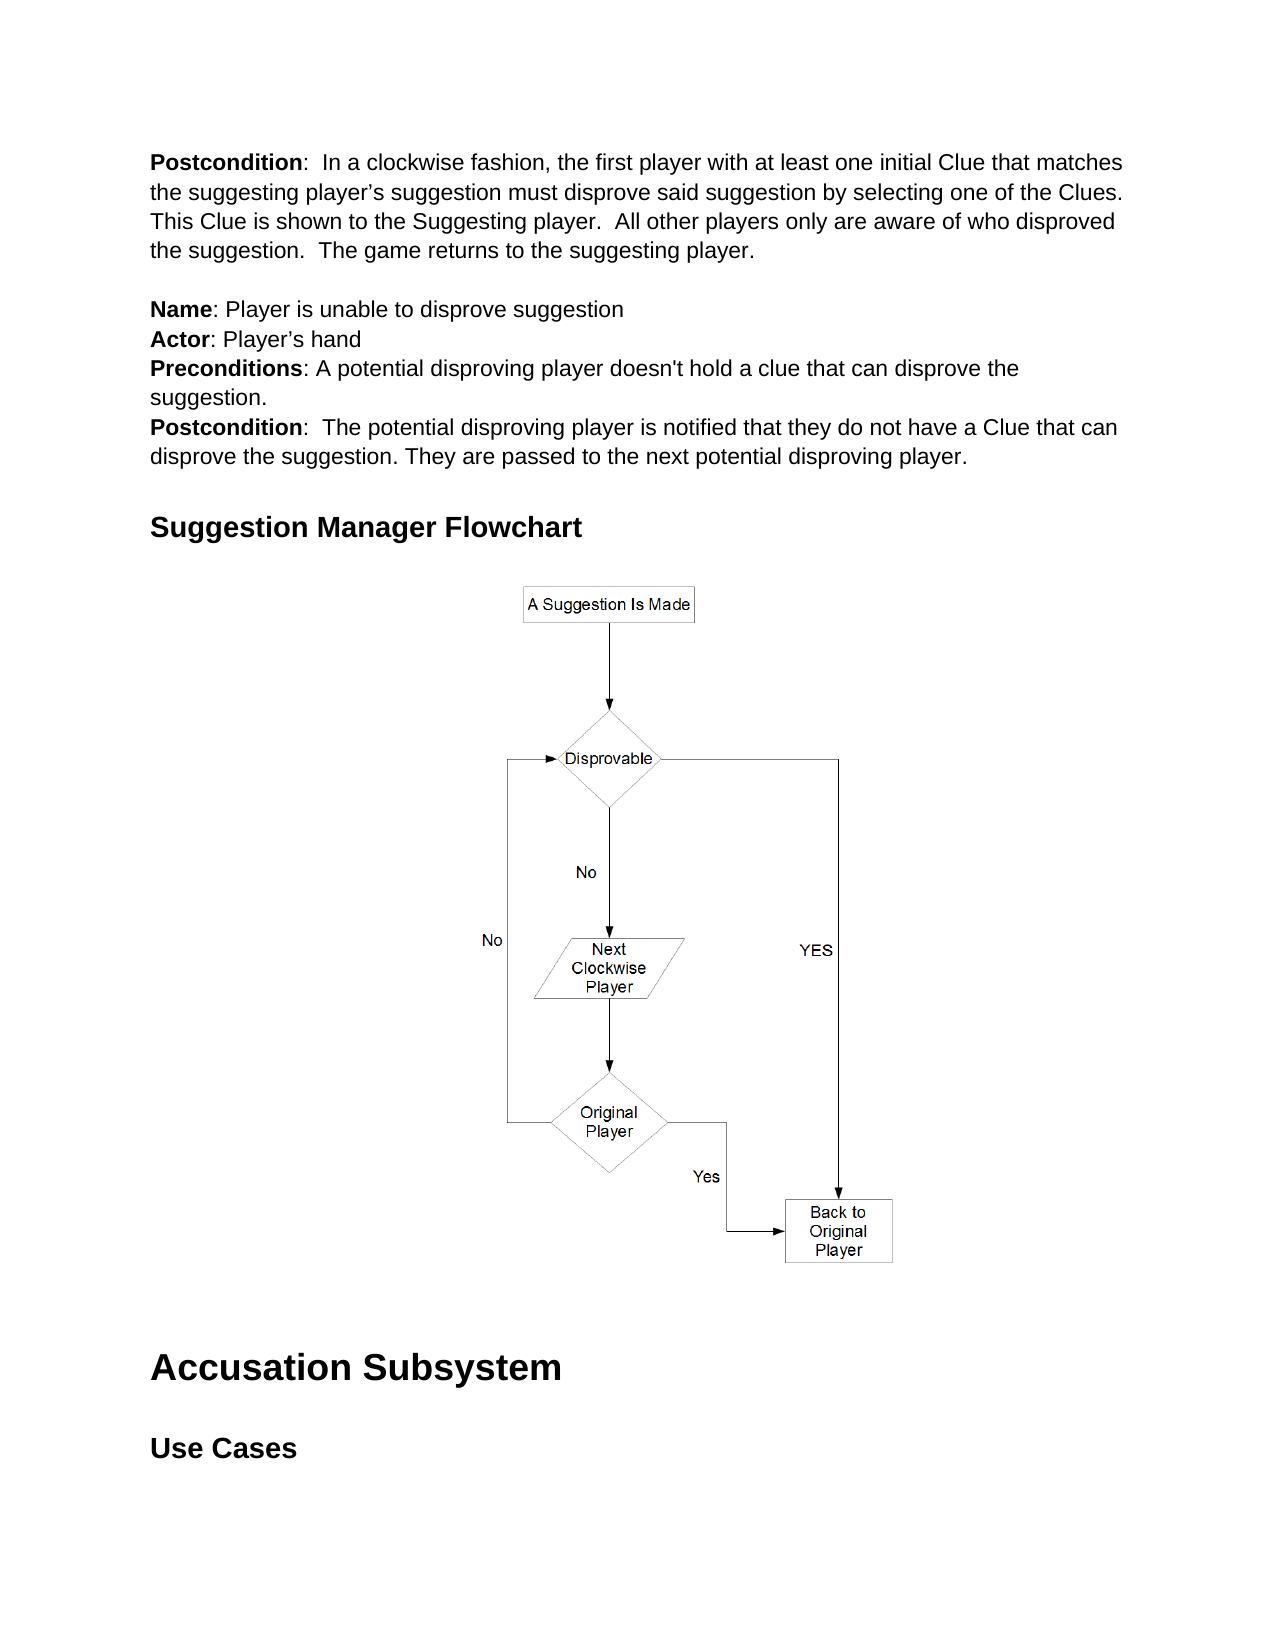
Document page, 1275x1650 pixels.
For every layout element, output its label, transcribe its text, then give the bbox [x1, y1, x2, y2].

text Name: Player is unable to disprove suggestion [150, 297, 1125, 322]
text Postcondition: The potential disproving player is notified that they do not have a Clue that can disprove the suggestion. They are passed to the next potential disproving player. [150, 414, 1125, 469]
subtitle Accusation Subsystem [150, 1346, 1125, 1388]
subtitle Use Cases [150, 1432, 1125, 1464]
subtitle Suggestion Manager Flowchart [150, 511, 1125, 543]
text Postcondition: In a clockwise fashion, the first player with at least one initial Clue that matches the suggesting player’s suggestion must disprove said suggestion by selecting one of the Clues. This Clue is shown to the Suggesting player. All other players only are aware of who disproved the suggestion. The game returns to the suggesting player. [150, 150, 1125, 264]
text Preconditions: A potential disproving player doesn't hold a clue that can disprove the suggestion. [150, 356, 1125, 411]
text Actor: Player’s hand [150, 326, 1125, 352]
picture [353, 556, 922, 1293]
